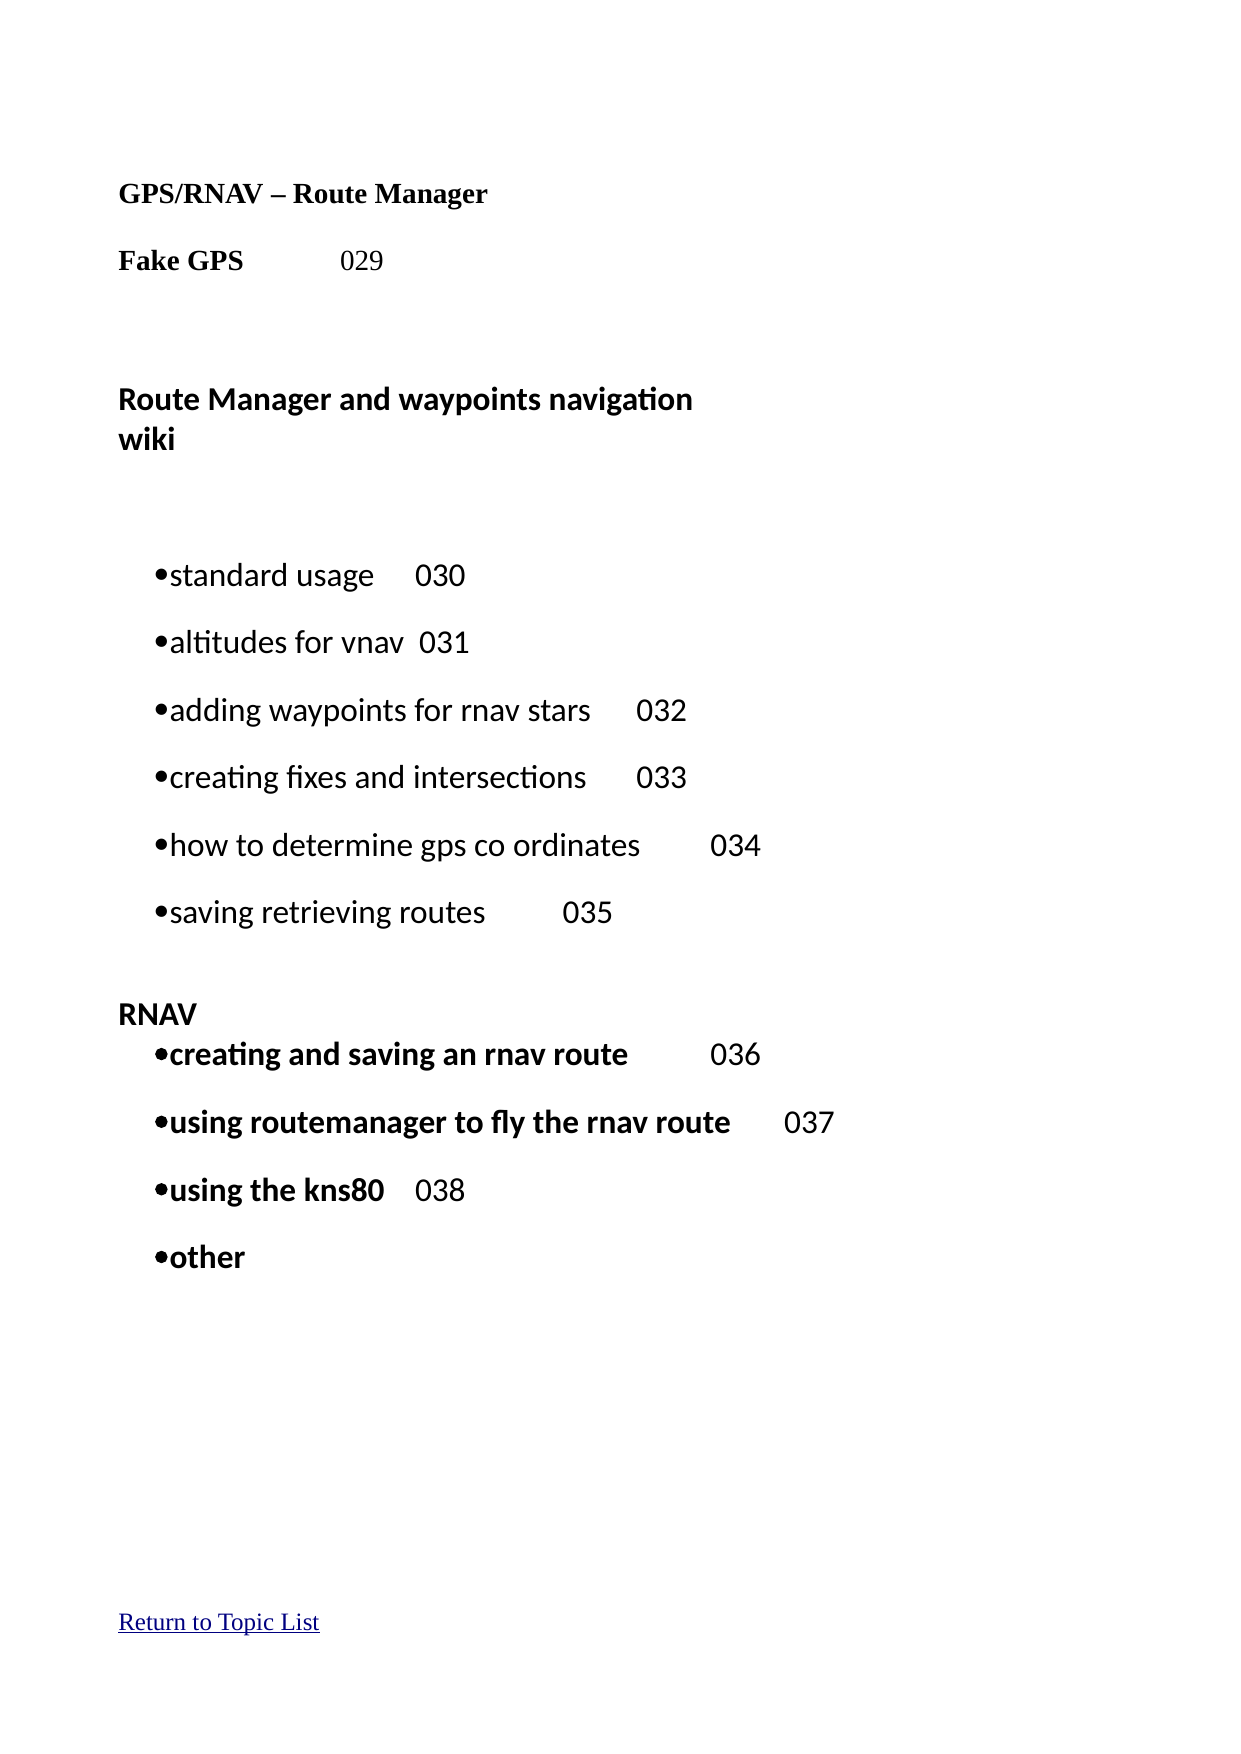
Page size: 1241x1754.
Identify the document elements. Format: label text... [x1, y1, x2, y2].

list other [156, 1236, 1122, 1277]
list saving retrieving routes 035 [156, 892, 1122, 932]
text Fake GPS 029 [118, 243, 1122, 277]
text Route Manager and waypoints navigation [118, 378, 1122, 418]
list altitudes for vnav 031 [156, 621, 1122, 662]
text wiki [118, 418, 1122, 459]
list standard usage 030 [156, 553, 1122, 594]
list using the kns80 038 [156, 1169, 1122, 1209]
list how to determine gps co ordinates 034 [156, 824, 1122, 865]
text GPS/RNAV – Route Manager [118, 176, 1122, 210]
list creating and saving an rnav route 036 [156, 1033, 1122, 1074]
list using routemanager to fly the rnav route 037 [156, 1101, 1122, 1142]
list creating fixes and intersections 033 [156, 756, 1122, 797]
list adding waypoints for rnav stars 032 [156, 689, 1122, 729]
text RNAV [118, 993, 1122, 1033]
